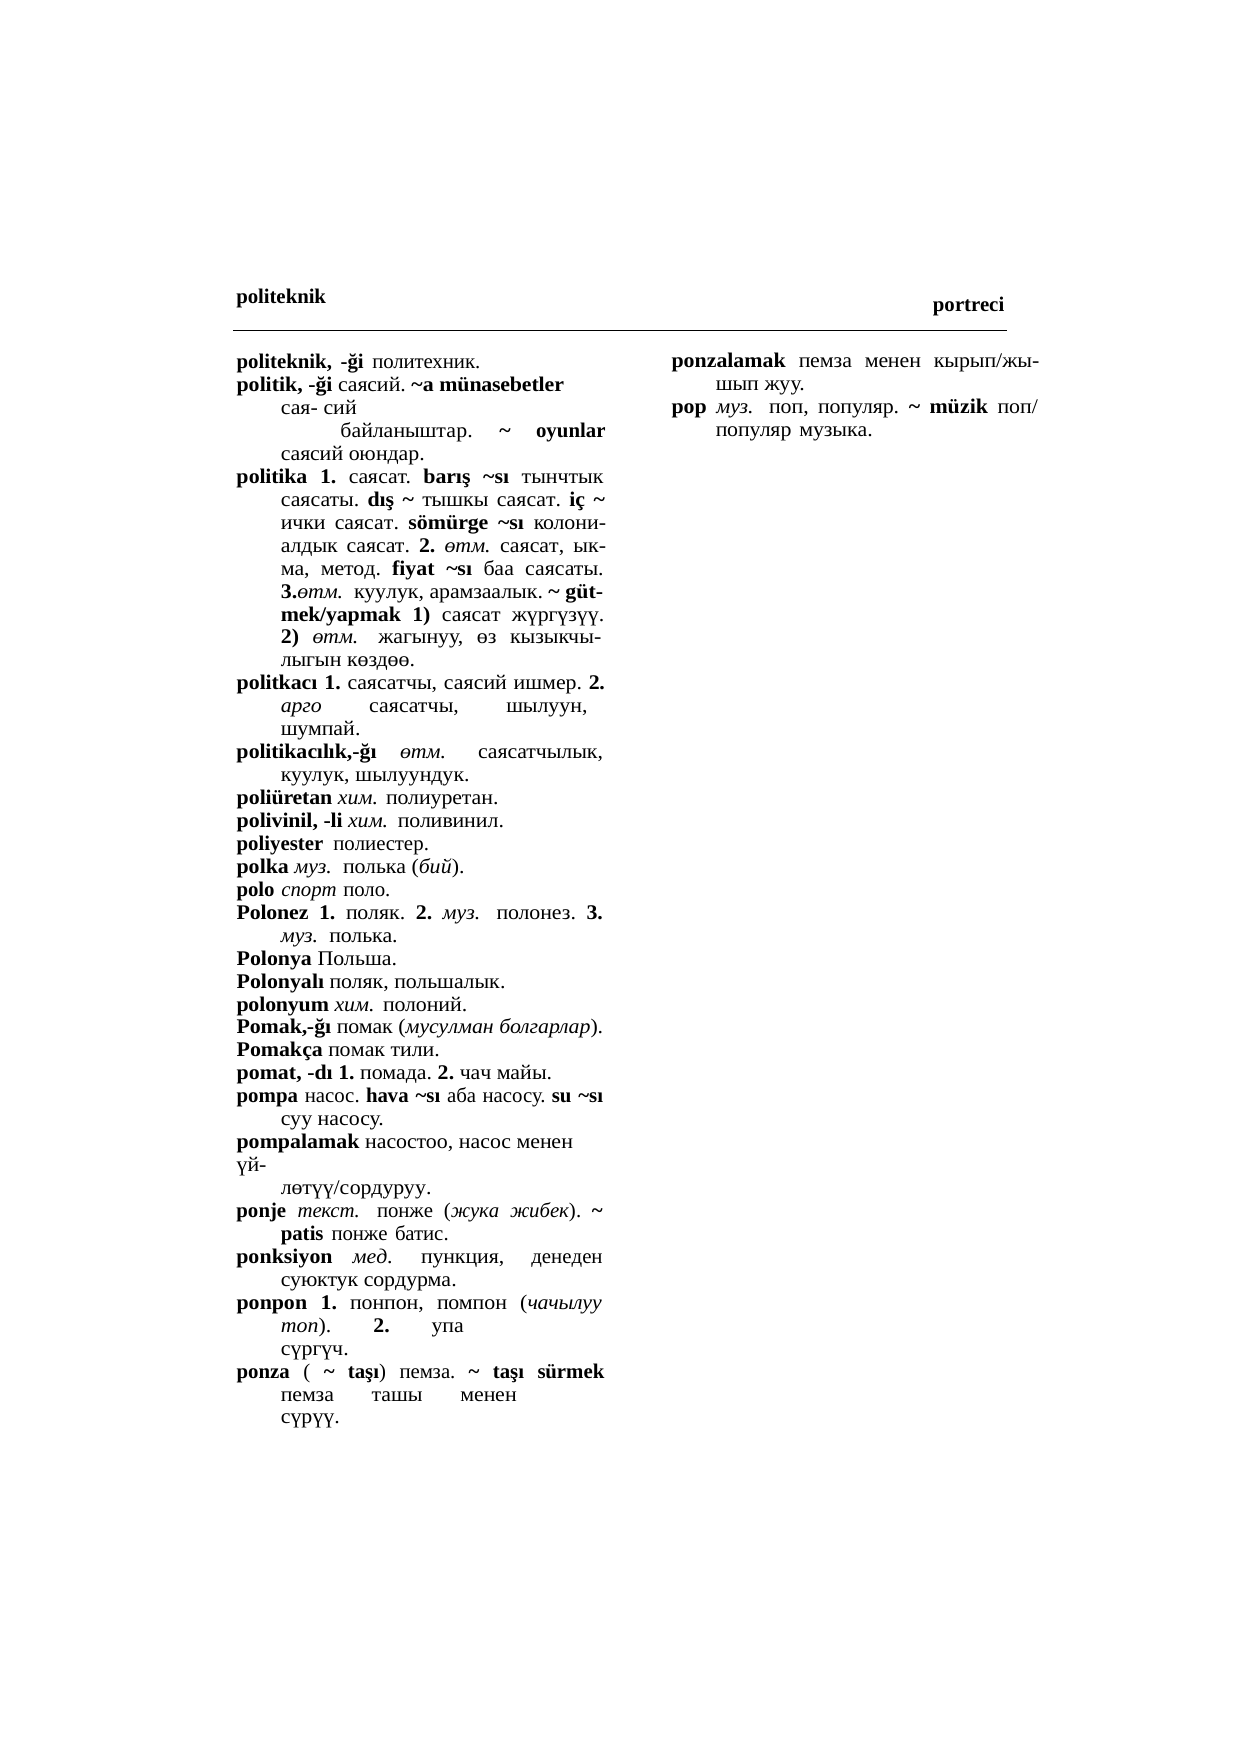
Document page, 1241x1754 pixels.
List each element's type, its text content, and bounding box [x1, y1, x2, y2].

text politika 1. саясат. barış ~sı тынчтык саясаты. dış ~ тышкы саясат. iç ~ [236, 465, 606, 511]
text 3.өтм. куулук, арамзаалык. ~ güt- mek/yapmak 1) саясат жүргүзүү. [281, 580, 606, 626]
text саясий оюндар. [281, 442, 425, 465]
text Polonya Польша. [236, 947, 606, 970]
text ponzalamak пемза менен кырып/жы- шып жуу. [671, 349, 1065, 395]
text polivinil, -li хим. поливинил. [236, 809, 606, 832]
text pop муз. поп, популяр. ~ müzik поп/ [671, 395, 1065, 418]
text ponza ( ~ taşı) пемза. ~ taşı sürmek [236, 1360, 606, 1383]
text суу насосу. [281, 1107, 385, 1130]
text арго саясатчы, шылуун, шумпай. [281, 694, 587, 740]
text популяр музыка. [716, 418, 899, 441]
text ponksiyon мед. пункция, денеден суюктук сордурма. [236, 1245, 606, 1291]
text топ). 2. упа сүргүч. [281, 1314, 463, 1360]
text 2) өтм. жагынуу, өз кызыкчы- [281, 626, 606, 648]
text пемза ташы менен сүрүү. [281, 1383, 516, 1428]
text ponpon 1. понпон, помпон (чачылуу [236, 1291, 606, 1314]
text Polonez 1. поляк. 2. муз. полонез. 3. [236, 901, 606, 924]
text politik, -ği саясий. ~a münasebetler сая- сий байланыштар. ~ oyunlar [236, 373, 606, 442]
text Polonyalı поляк, польшалык. [236, 970, 606, 993]
text politikacılık,-ğı өтм. саясатчылык, куулук, шылуундук. [236, 740, 606, 786]
text politeknik, -ği политехник. [236, 349, 606, 373]
text politeknik [236, 284, 327, 308]
text муз. полька. [281, 924, 399, 947]
text polo спорт поло. [236, 878, 606, 901]
text ички саясат. sömürge ~sı колони- алдык саясат. 2. өтм. саясат, ык- ма, метод. fiyat ~sı баа саясаты. [281, 511, 606, 580]
text Pomak,-ğı помак (мусулман болгарлар). [236, 1016, 606, 1038]
text ponje текст. понже (жука жибек). ~ patis понже батис. [236, 1199, 606, 1245]
text polonyum хим. полоний. [236, 993, 606, 1016]
text pomat, -dı 1. помада. 2. чач майы. [236, 1061, 606, 1084]
text лөтүү/сордуруу. [281, 1176, 437, 1199]
text portreci [933, 292, 1065, 316]
text poliyester полиестер. [236, 832, 606, 855]
text politkacı 1. саясатчы, саясий ишмер. 2. [236, 671, 606, 694]
text pompalamak насостоо, насос менен үй- [236, 1130, 606, 1176]
text polka муз. полька (бий). [236, 855, 606, 878]
text poliüretan хим. полиуретан. [236, 786, 606, 809]
text pompa насос. hava ~sı аба насосу. su ~sı [236, 1084, 606, 1107]
text лыгын көздөө. [281, 648, 416, 671]
text Pomakça помак тили. [236, 1038, 606, 1061]
